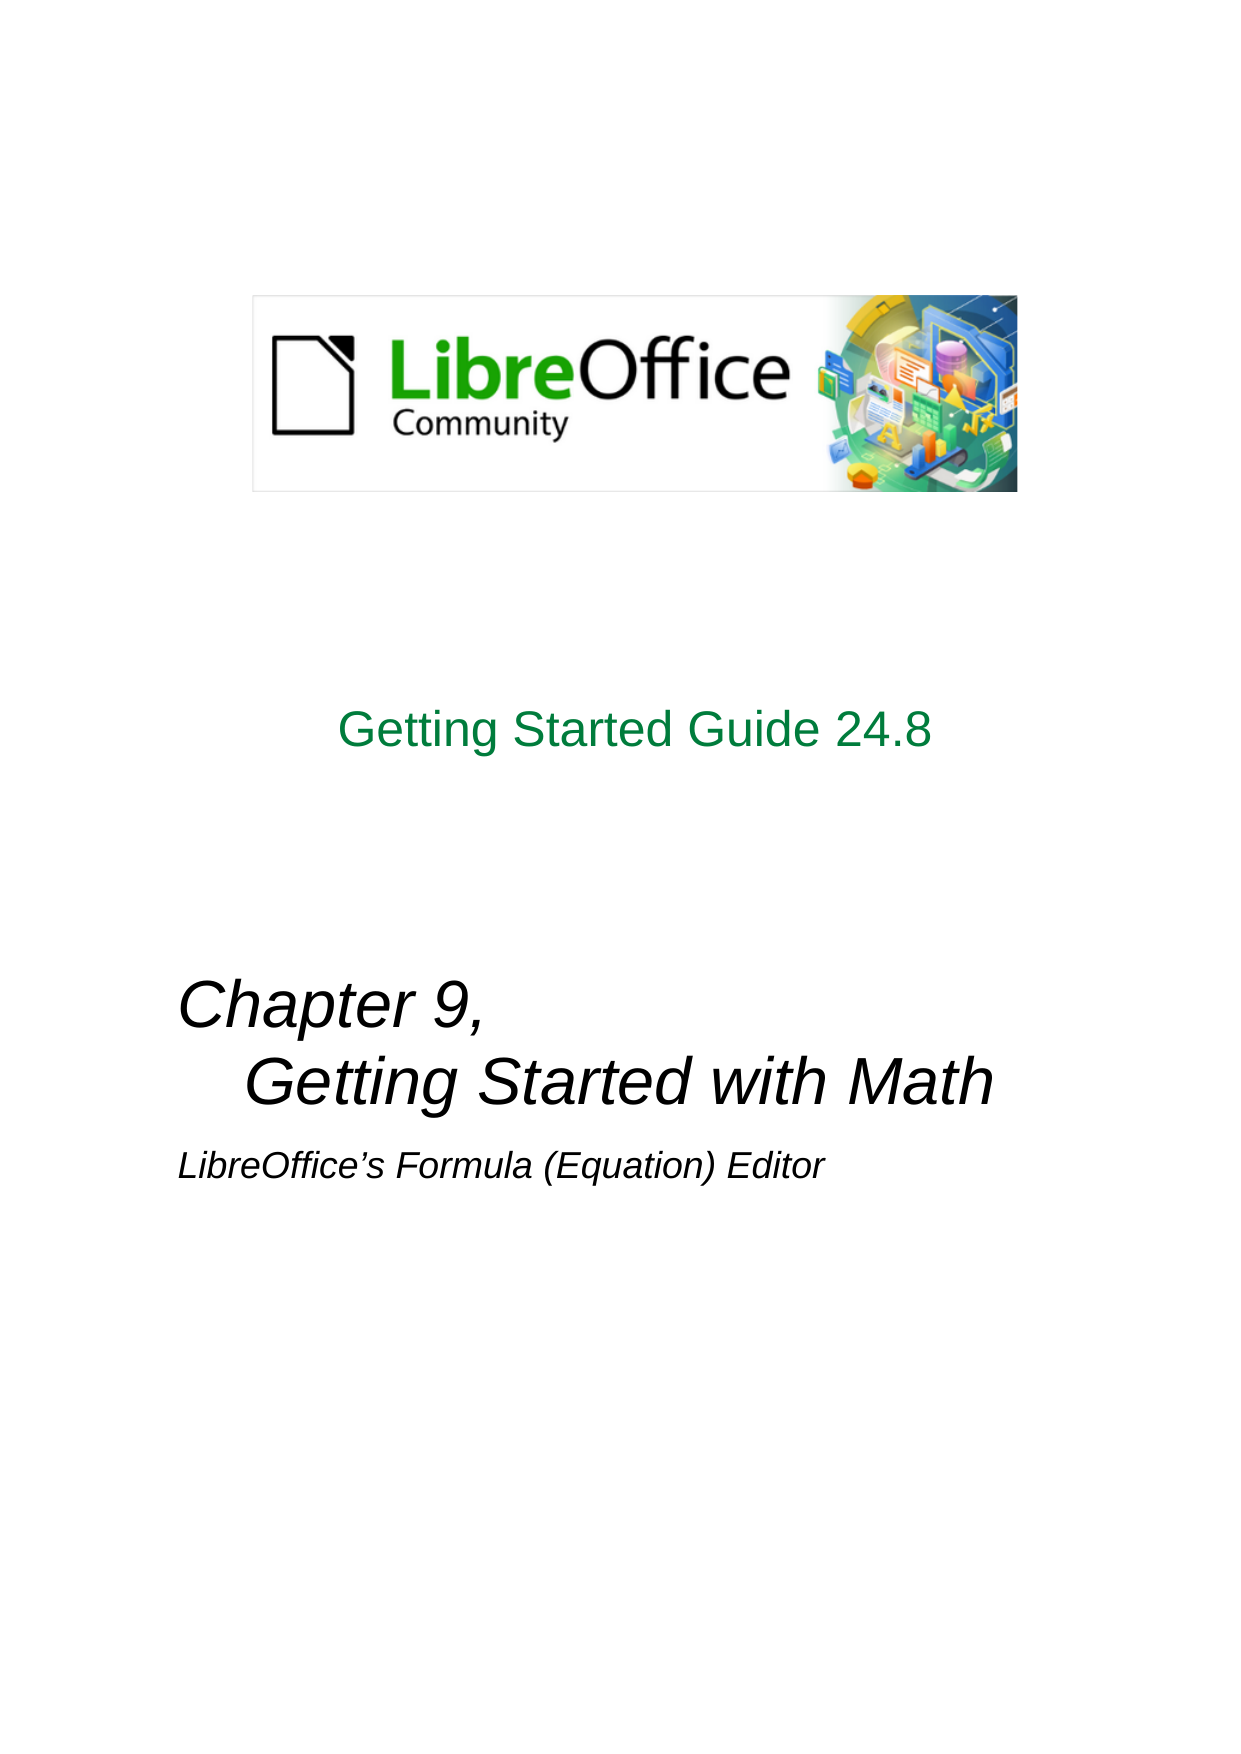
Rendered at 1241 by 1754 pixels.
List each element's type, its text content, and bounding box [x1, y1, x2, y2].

picture [252, 295, 1018, 492]
title Chapter 9, Getting Started with Math [177, 965, 1093, 1119]
text Getting Started Guide 24.8 [177, 699, 1093, 757]
subtitle LibreOffice’s Formula (Equation) Editor [177, 1143, 1093, 1187]
